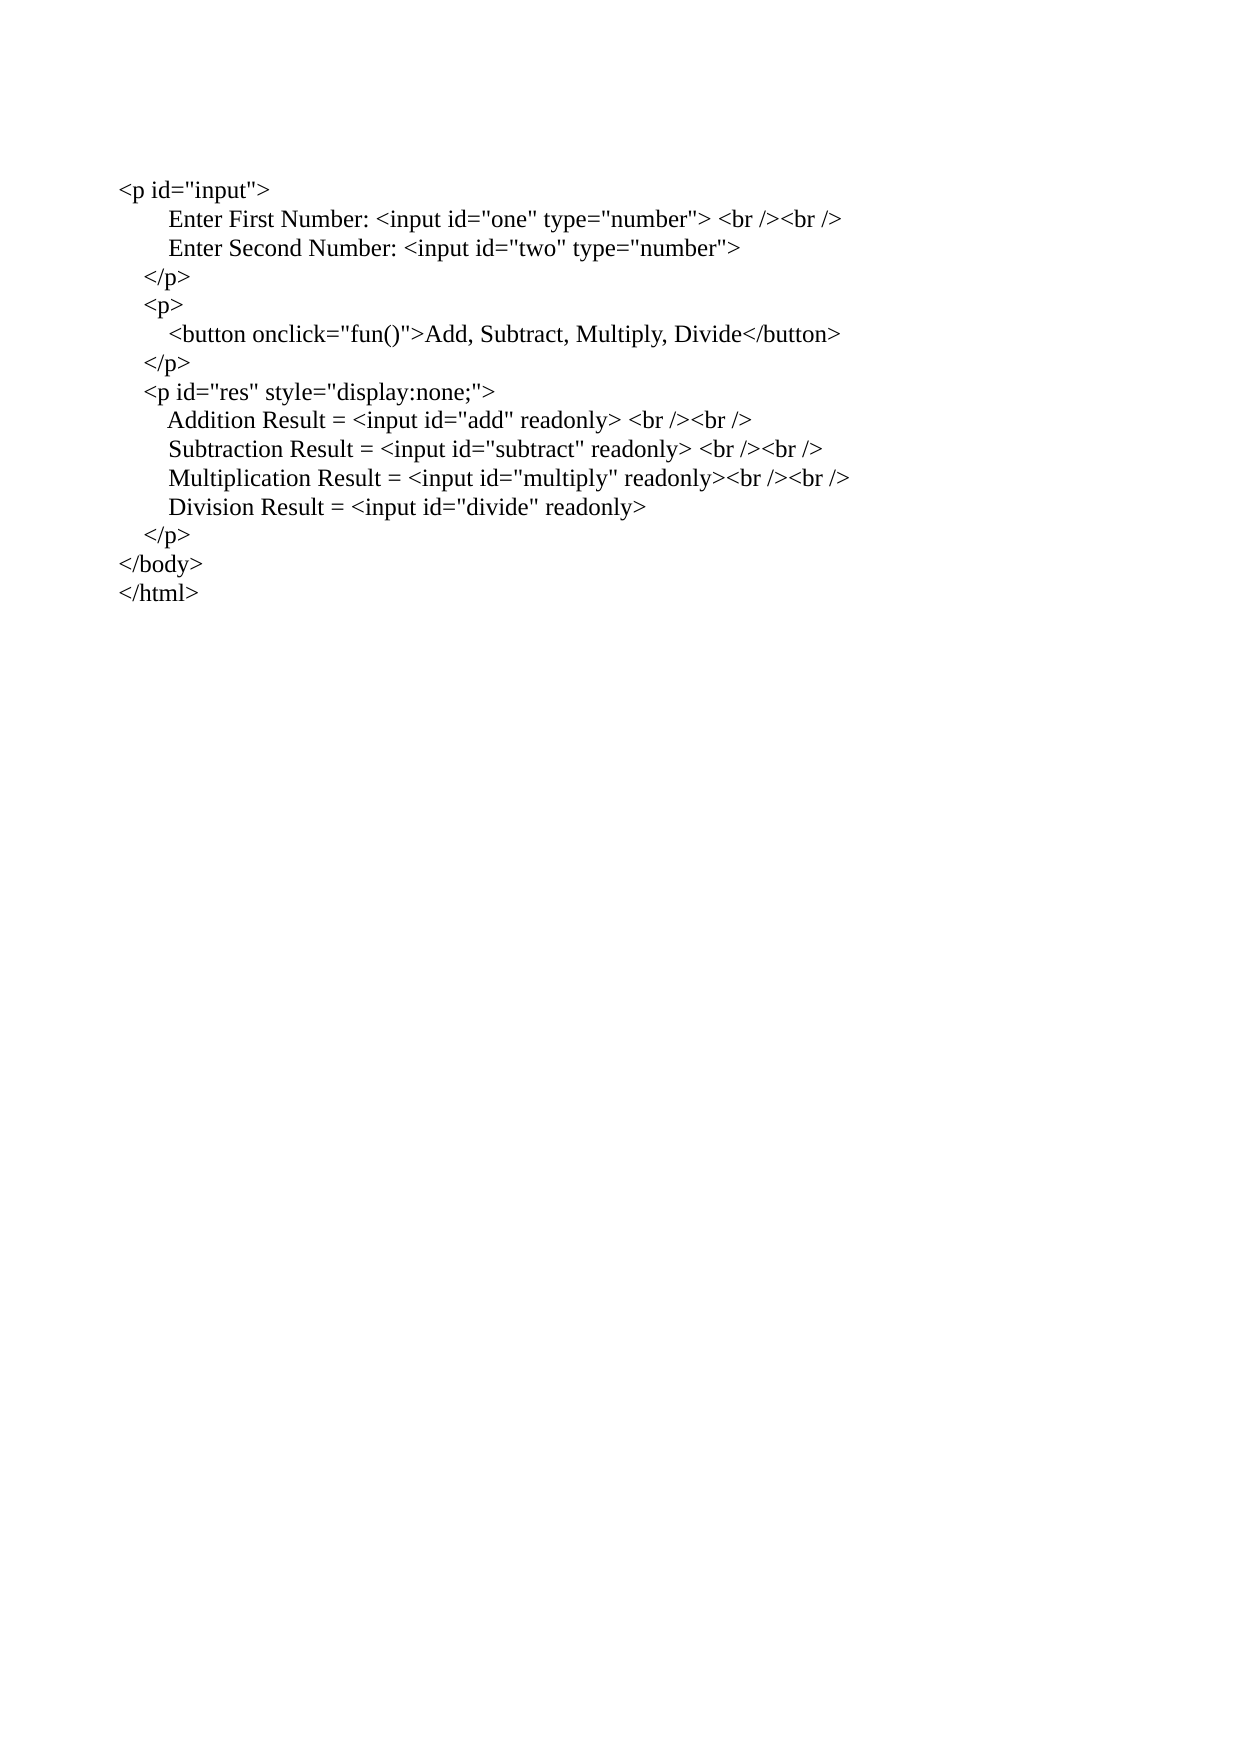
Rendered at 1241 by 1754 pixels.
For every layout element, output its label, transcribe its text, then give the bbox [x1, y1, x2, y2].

text Addition Result = <input id="add" readonly> <br /><br /> [118, 406, 1122, 434]
text <button onclick="fun()">Add, Subtract, Multiply, Divide</button> [118, 319, 1122, 348]
text Enter Second Number: <input id="two" type="number"> [118, 233, 1122, 262]
text </html> [118, 578, 1122, 1584]
text Subtraction Result = <input id="subtract" readonly> <br /><br /> [118, 434, 1122, 463]
text </p> [118, 348, 1122, 377]
text <p> [118, 291, 1122, 319]
text <p id="res" style="display:none;"> [118, 377, 1122, 406]
text <p id="input"> [118, 176, 1122, 204]
text Multiplication Result = <input id="multiply" readonly><br /><br /> [118, 463, 1122, 492]
text Division Result = <input id="divide" readonly> [118, 492, 1122, 521]
text </body> [118, 549, 1122, 578]
text Enter First Number: <input id="one" type="number"> <br /><br /> [118, 204, 1122, 233]
text </p> [118, 262, 1122, 291]
text </p> [118, 521, 1122, 549]
